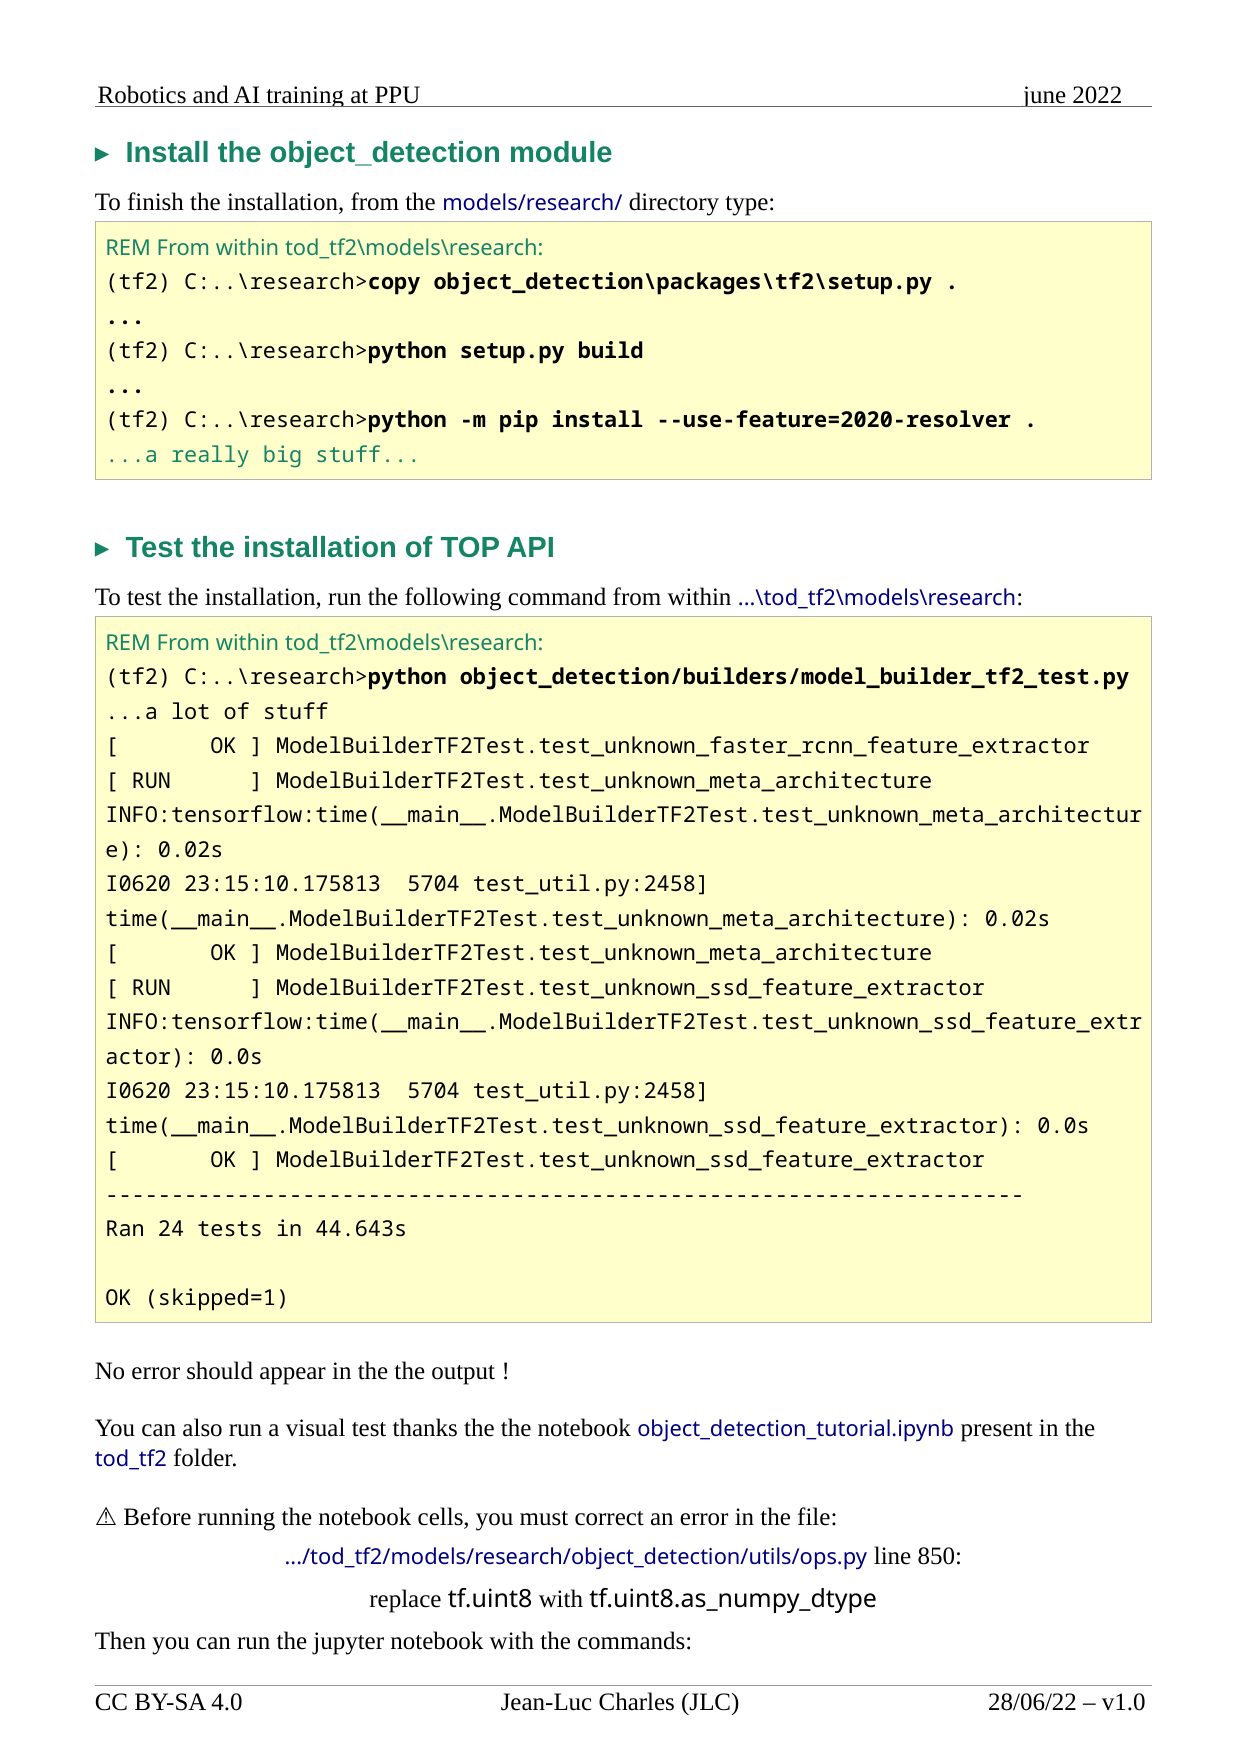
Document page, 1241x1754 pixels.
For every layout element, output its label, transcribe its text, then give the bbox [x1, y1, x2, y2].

text [ RUN ] ModelBuilderTF2Test.test_unknown_ssd_feature_extractor [96, 961, 1151, 995]
text .../tod_tf2/models/research/object_detection/utils/ops.py line 850: [94, 1541, 1152, 1571]
text ⚠️ Before running the notebook cells, you must correct an error in the file: [94, 1502, 1152, 1531]
text (tf2) C:..\research>python -m pip install --use-feature=2020-resolver . [96, 393, 1151, 428]
text ---------------------------------------------------------------------- [96, 1168, 1151, 1202]
text I0620 23:15:10.175813 5704 test_util.py:2458] time(__main__.ModelBuilderTF2Test.test_unknown_ssd_feature_extractor): 0.0s [96, 1064, 1151, 1133]
text INFO:tensorflow:time(__main__.ModelBuilderTF2Test.test_unknown_meta_architecture): 0.02s [96, 788, 1151, 857]
text Then you can run the jupyter notebook with the commands: [94, 1626, 1152, 1655]
text [ OK ] ModelBuilderTF2Test.test_unknown_faster_rcnn_feature_extractor [96, 719, 1151, 754]
text INFO:tensorflow:time(__main__.ModelBuilderTF2Test.test_unknown_ssd_feature_extractor): 0.0s [96, 995, 1151, 1064]
text You can also run a visual test thanks the the notebook object_detection_tutorial.ipynb present in the tod_tf2 folder. [94, 1413, 1152, 1473]
text I0620 23:15:10.175813 5704 test_util.py:2458] time(__main__.ModelBuilderTF2Test.test_unknown_meta_architecture): 0.02s [96, 857, 1151, 926]
subtitle ▸ Test the installation of TOP API [94, 530, 1152, 564]
text To finish the installation, from the models/research/ directory type: [94, 187, 1152, 216]
text (tf2) C:..\research>python setup.py build ... [96, 324, 1151, 393]
text No error should appear in the the output ! [94, 1356, 1152, 1385]
text replace tf.uint8 with tf.uint8.as_numpy_dtype [94, 1581, 1152, 1615]
text [ RUN ] ModelBuilderTF2Test.test_unknown_meta_architecture [96, 754, 1151, 788]
text REM From within tod_tf2\models\research: [96, 222, 1151, 256]
text ...a really big stuff... [96, 428, 1151, 479]
text Ran 24 tests in 44.643s [96, 1202, 1151, 1237]
text To test the installation, run the following command from within ...\tod_tf2\models\research: [94, 582, 1152, 611]
text OK (skipped=1) [96, 1271, 1151, 1322]
subtitle ▸ Install the object_detection module [94, 135, 1152, 169]
text (tf2) C:..\research>copy object_detection\packages\tf2\setup.py . ... [96, 256, 1151, 324]
text REM From within tod_tf2\models\research: [96, 617, 1151, 651]
text [ OK ] ModelBuilderTF2Test.test_unknown_ssd_feature_extractor [96, 1133, 1151, 1168]
text (tf2) C:..\research>python object_detection/builders/model_builder_tf2_test.py ...a lot of stuff [96, 651, 1151, 719]
text [ OK ] ModelBuilderTF2Test.test_unknown_meta_architecture [96, 926, 1151, 961]
